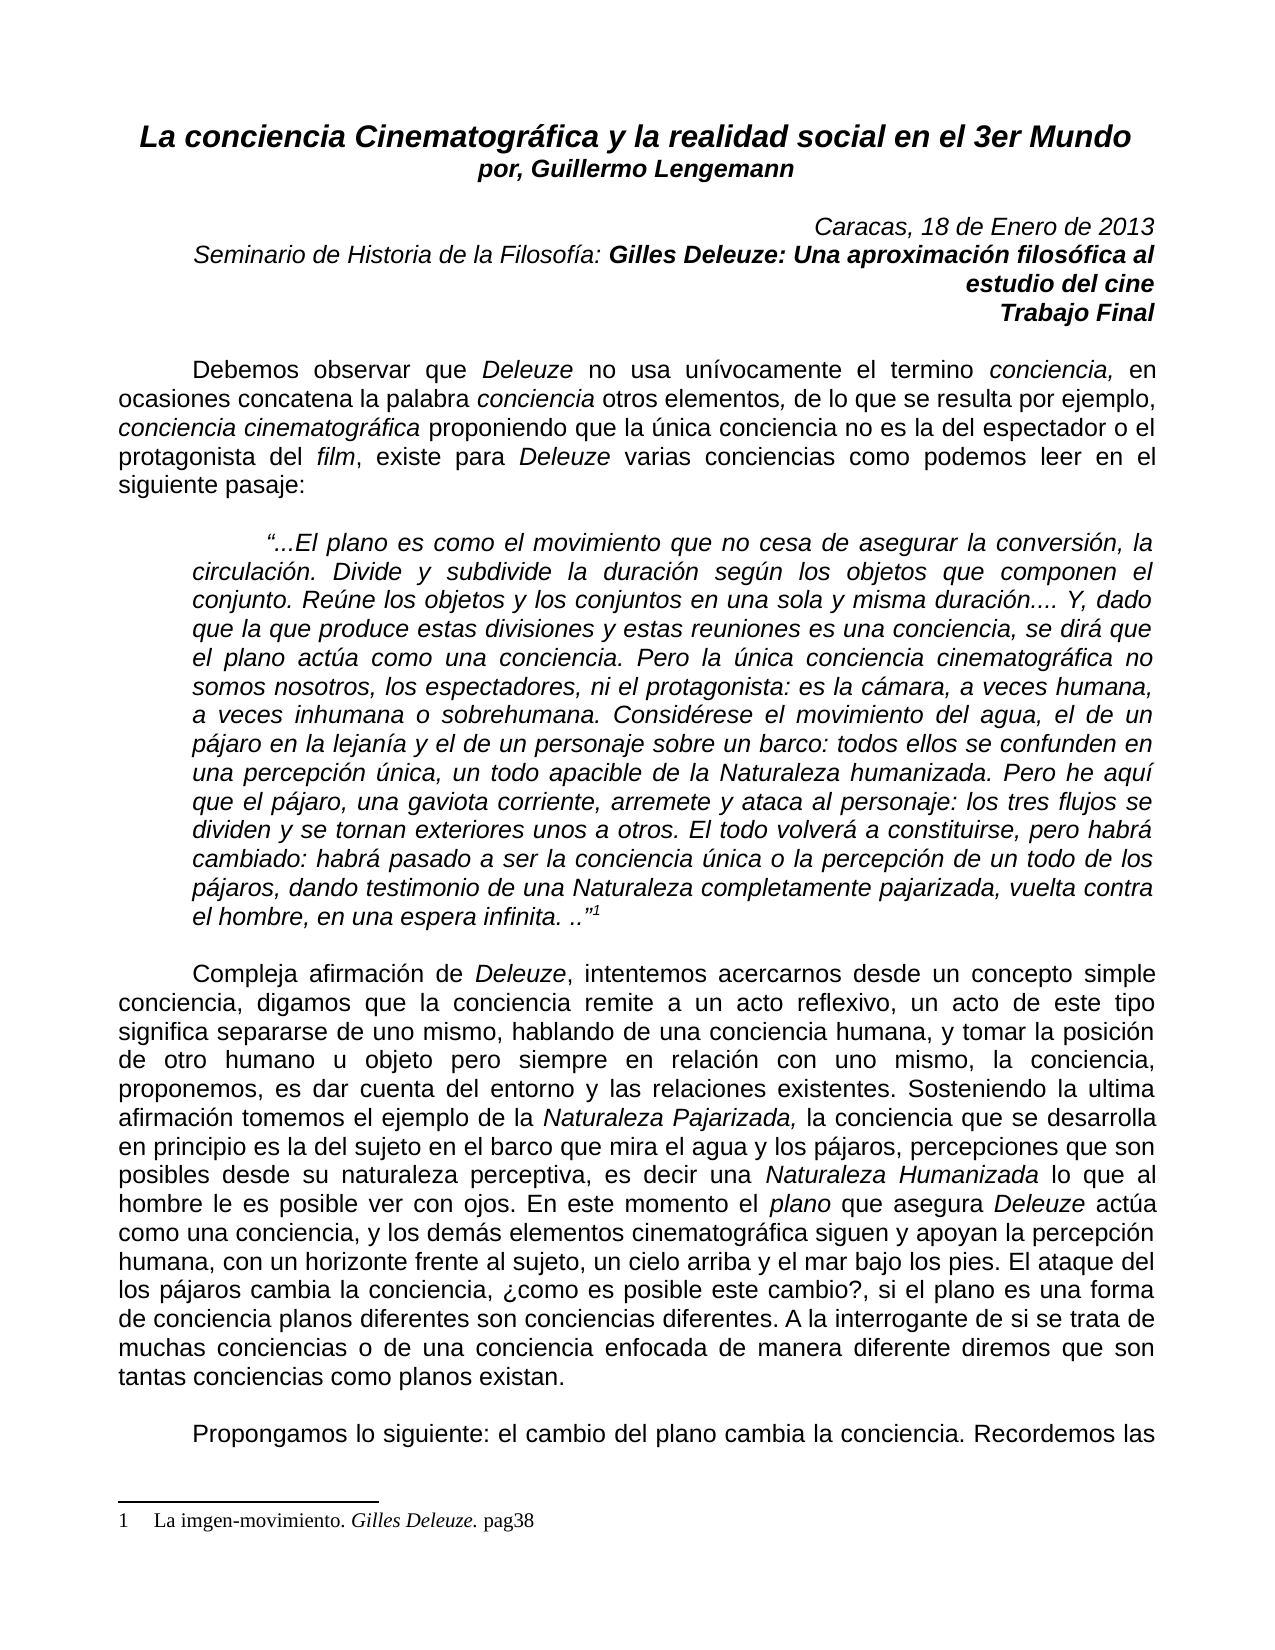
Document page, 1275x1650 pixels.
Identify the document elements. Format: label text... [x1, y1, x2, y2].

text Seminario de Historia de la Filosofía: Gilles Deleuze: Una aproximación filosófica al estudio del cine [118, 240, 1157, 298]
text por, Guillermo Lengemann [118, 154, 1157, 183]
text Caracas, 18 de Enero de 2013 [118, 212, 1157, 240]
text Compleja afirmación de Deleuze, intentemos acercarnos desde un concepto simple conciencia, digamos que la conciencia remite a un acto reflexivo, un acto de este tipo significa separarse de uno mismo, hablando de una conciencia humana, y tomar la posición de otro humano u objeto pero siempre en relación con uno mismo, la conciencia, proponemos, es dar cuenta del entorno y las relaciones existentes. Sosteniendo la ultima afirmación tomemos el ejemplo de la Naturaleza Pajarizada, la conciencia que se desarrolla en principio es la del sujeto en el barco que mira el agua y los pájaros, percepciones que son posibles desde su naturaleza perceptiva, es decir una Naturaleza Humanizada lo que al hombre le es posible ver con ojos. En este momento el plano que asegura Deleuze actúa como una conciencia, y los demás elementos cinematográfica siguen y apoyan la percepción humana, con un horizonte frente al sujeto, un cielo arriba y el mar bajo los pies. El ataque del los pájaros cambia la conciencia, ¿como es posible este cambio?, si el plano es una forma de conciencia planos diferentes son conciencias diferentes. A la interrogante de si se trata de muchas conciencias o de una conciencia enfocada de manera diferente diremos que son tantas conciencias como planos existan. [118, 959, 1157, 1390]
text “...El plano es como el movimiento que no cesa de asegurar la conversión, la circulación. Divide y subdivide la duración según los objetos que componen el conjunto. Reúne los objetos y los conjuntos en una sola y misma duración.... Y, dado que la que produce estas divisiones y estas reuniones es una conciencia, se dirá que el plano actúa como una conciencia. Pero la única conciencia cinematográfica no somos nosotros, los espectadores, ni el protagonista: es la cámara, a veces humana, a veces inhumana o sobrehumana. Considérese el movimiento del agua, el de un pájaro en la lejanía y el de un personaje sobre un barco: todos ellos se confunden en una percepción única, un todo apacible de la Naturaleza humanizada. Pero he aquí que el pájaro, una gaviota corriente, arremete y ataca al personaje: los tres flujos se dividen y se tornan exteriores unos a otros. El todo volverá a constituirse, pero habrá cambiado: habrá pasado a ser la conciencia única o la percepción de un todo de los pájaros, dando testimonio de una Naturaleza completamente pajarizada, vuelta contra el hombre, en una espera infinita. ..” [192, 528, 1157, 930]
text La conciencia Cinematográfica y la realidad social en el 3er Mundo [118, 118, 1157, 154]
text Debemos observar que Deleuze no usa unívocamente el termino conciencia, en ocasiones concatena la palabra conciencia otros elementos, de lo que se resulta por ejemplo, conciencia cinematográfica proponiendo que la única conciencia no es la del espectador o el protagonista del film, existe para Deleuze varias conciencias como podemos leer en el siguiente pasaje: [118, 355, 1157, 499]
text Propongamos lo siguiente: el cambio del plano cambia la conciencia. Recordemos las [118, 1419, 1157, 1448]
text La imgen-movimiento. Gilles Deleuze. pag38 [118, 1508, 1157, 1532]
text Trabajo Final [118, 298, 1157, 327]
